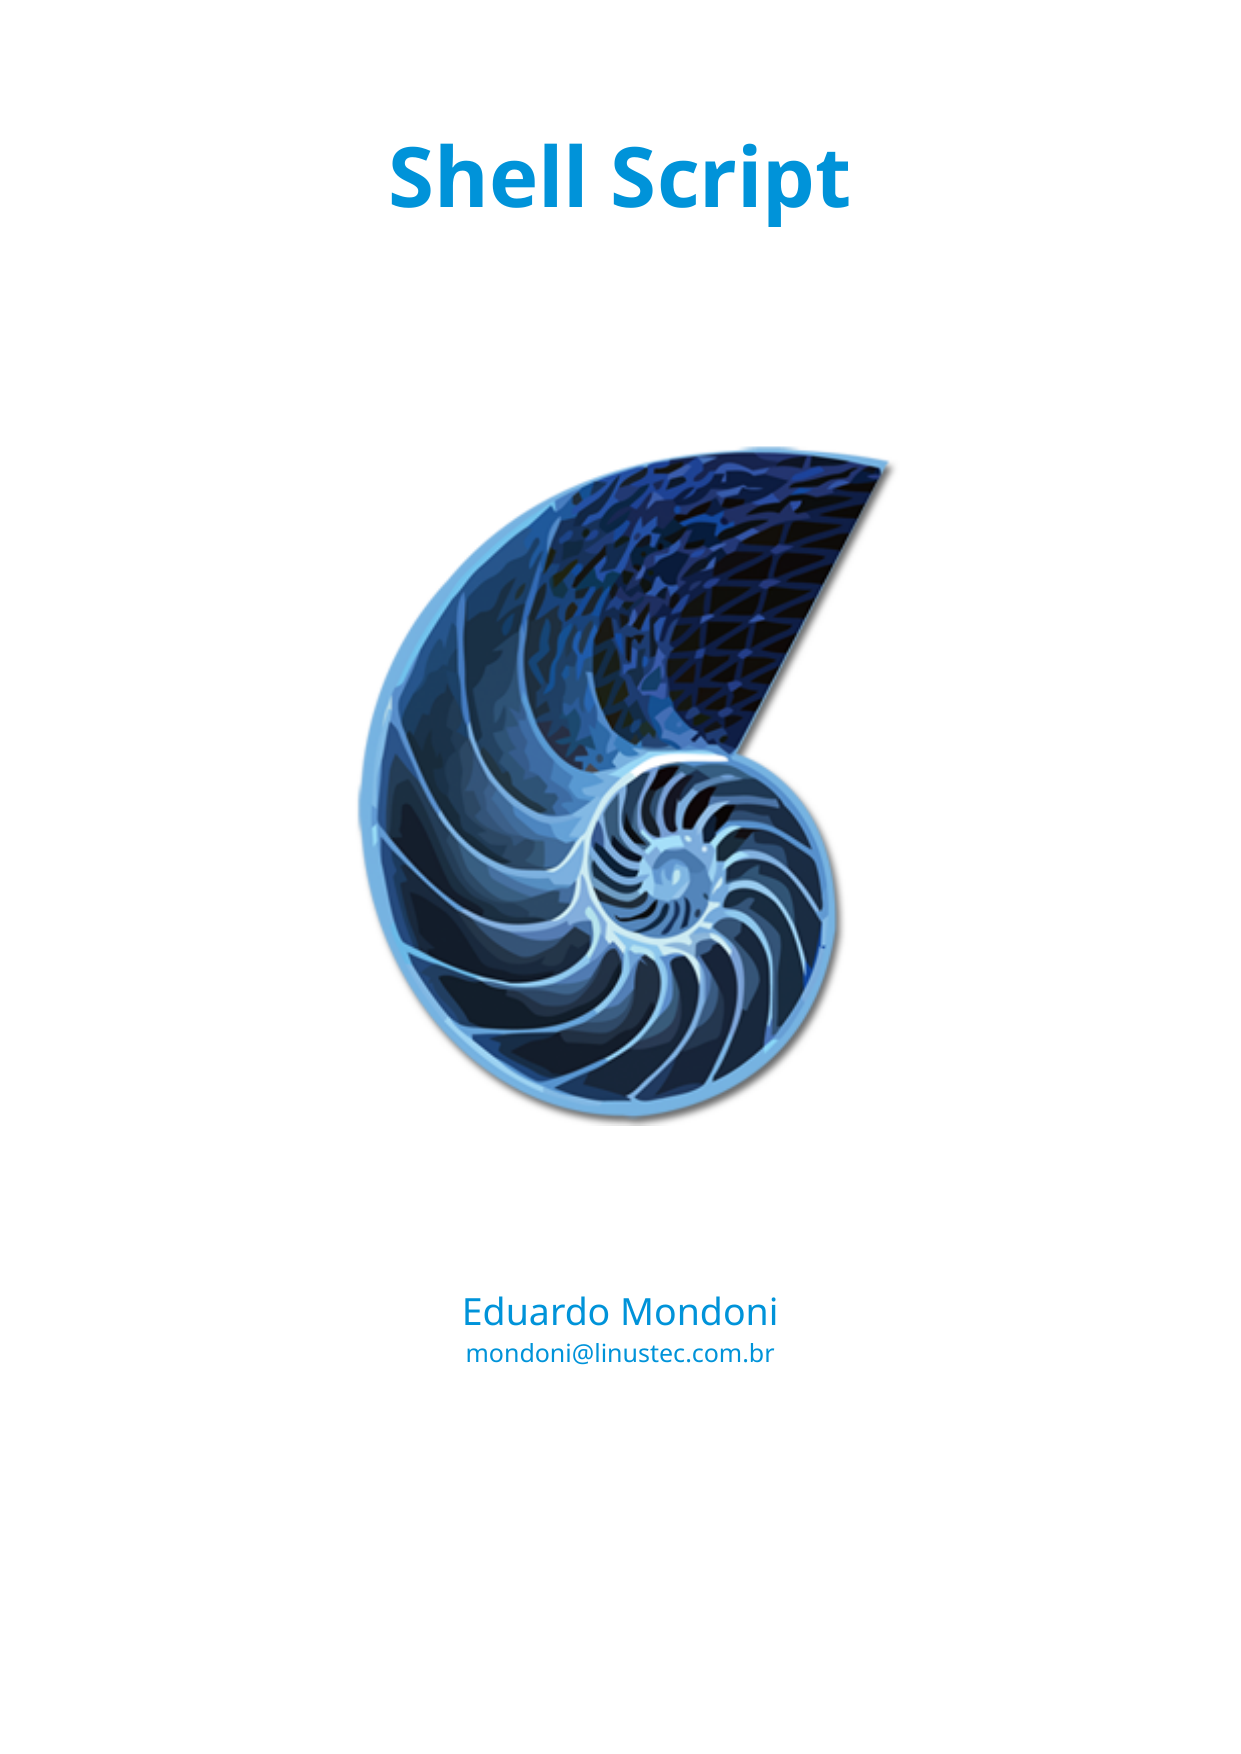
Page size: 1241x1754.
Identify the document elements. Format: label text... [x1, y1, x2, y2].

text mondoni@linustec.com.br [118, 1336, 1122, 1370]
text Eduardo Mondoni [118, 1285, 1122, 1336]
picture [268, 445, 972, 1126]
text Shell Script [118, 118, 1122, 232]
